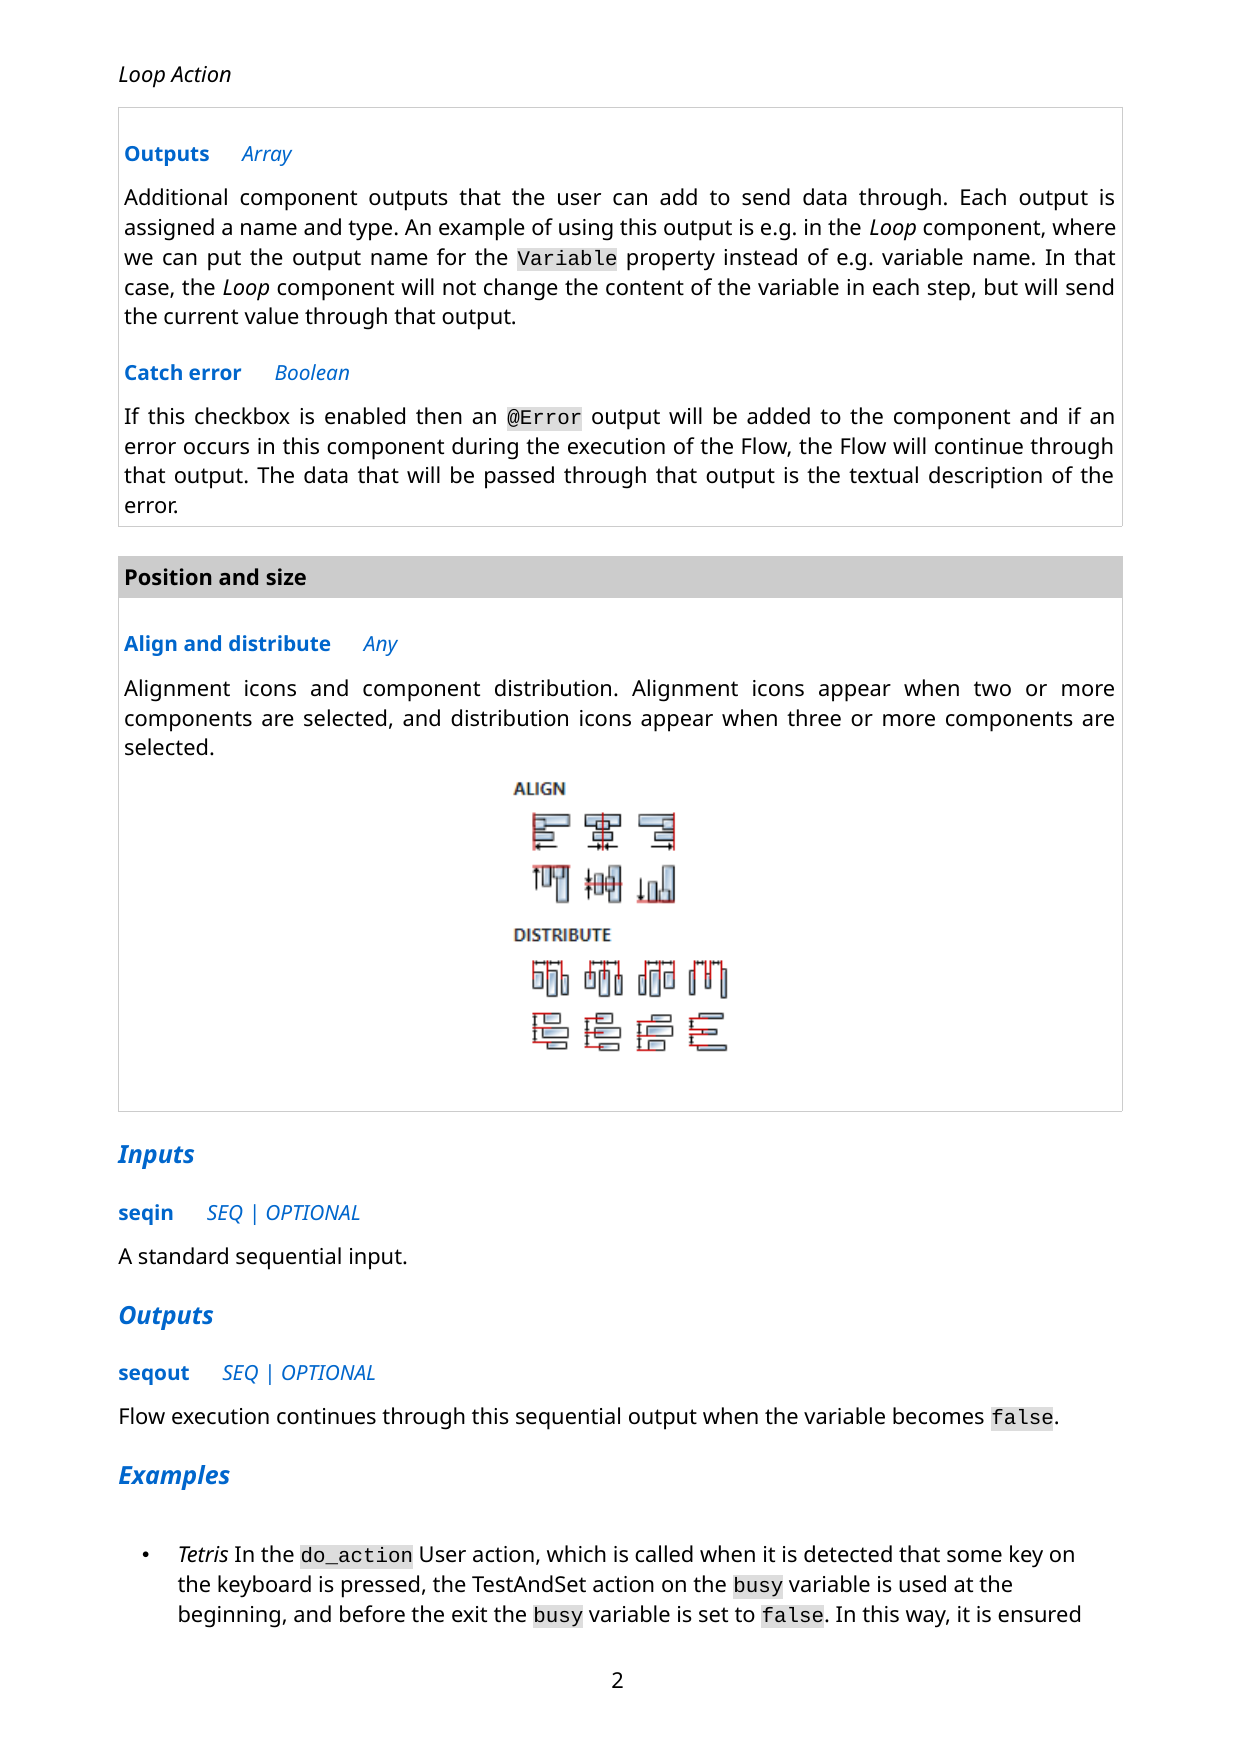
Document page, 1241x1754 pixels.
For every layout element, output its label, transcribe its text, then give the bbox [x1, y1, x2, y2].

subtitle seqout SEQ | OPTIONAL [118, 1358, 1122, 1386]
subtitle Inputs [118, 1137, 1122, 1171]
subtitle Outputs [118, 1297, 1122, 1331]
subtitle seqin SEQ | OPTIONAL [118, 1198, 1122, 1226]
subtitle Examples [118, 1458, 1122, 1492]
text Flow execution continues through this sequential output when the variable becomes false. [118, 1401, 1122, 1431]
picture [490, 773, 750, 1064]
table_header Position and size [119, 557, 1122, 597]
table_cell Outputs Array Additional component outputs that the user can add to send data through. Each output is assigned a name and type. An example of using this output is e.g. in the Loop component, where we can put the output name for the Variable property instead of e.g. variable name. In that case, the Loop component will not change the content of the variable in each step, but will send the current value through that output. Catch error Boolean If this checkbox is enabled then an @Error output will be added to the component and if an error occurs in this component during the execution of the Flow, the Flow will continue through that output. The data that will be passed through that output is the textual description of the error. [119, 108, 1122, 526]
list Tetris In the do_action User action, which is called when it is detected that some key on the keyboard is pressed, the TestAndSet action on the busy variable is used at the beginning, and before the exit the busy variable is set to false. In this way, it is ensured [142, 1539, 1110, 1628]
text A standard sequential input. [118, 1241, 1122, 1271]
table_cell Align and distribute Any Alignment icons and component distribution. Alignment icons appear when two or more components are selected, and distribution icons appear when three or more components are selected. [119, 598, 1122, 1111]
